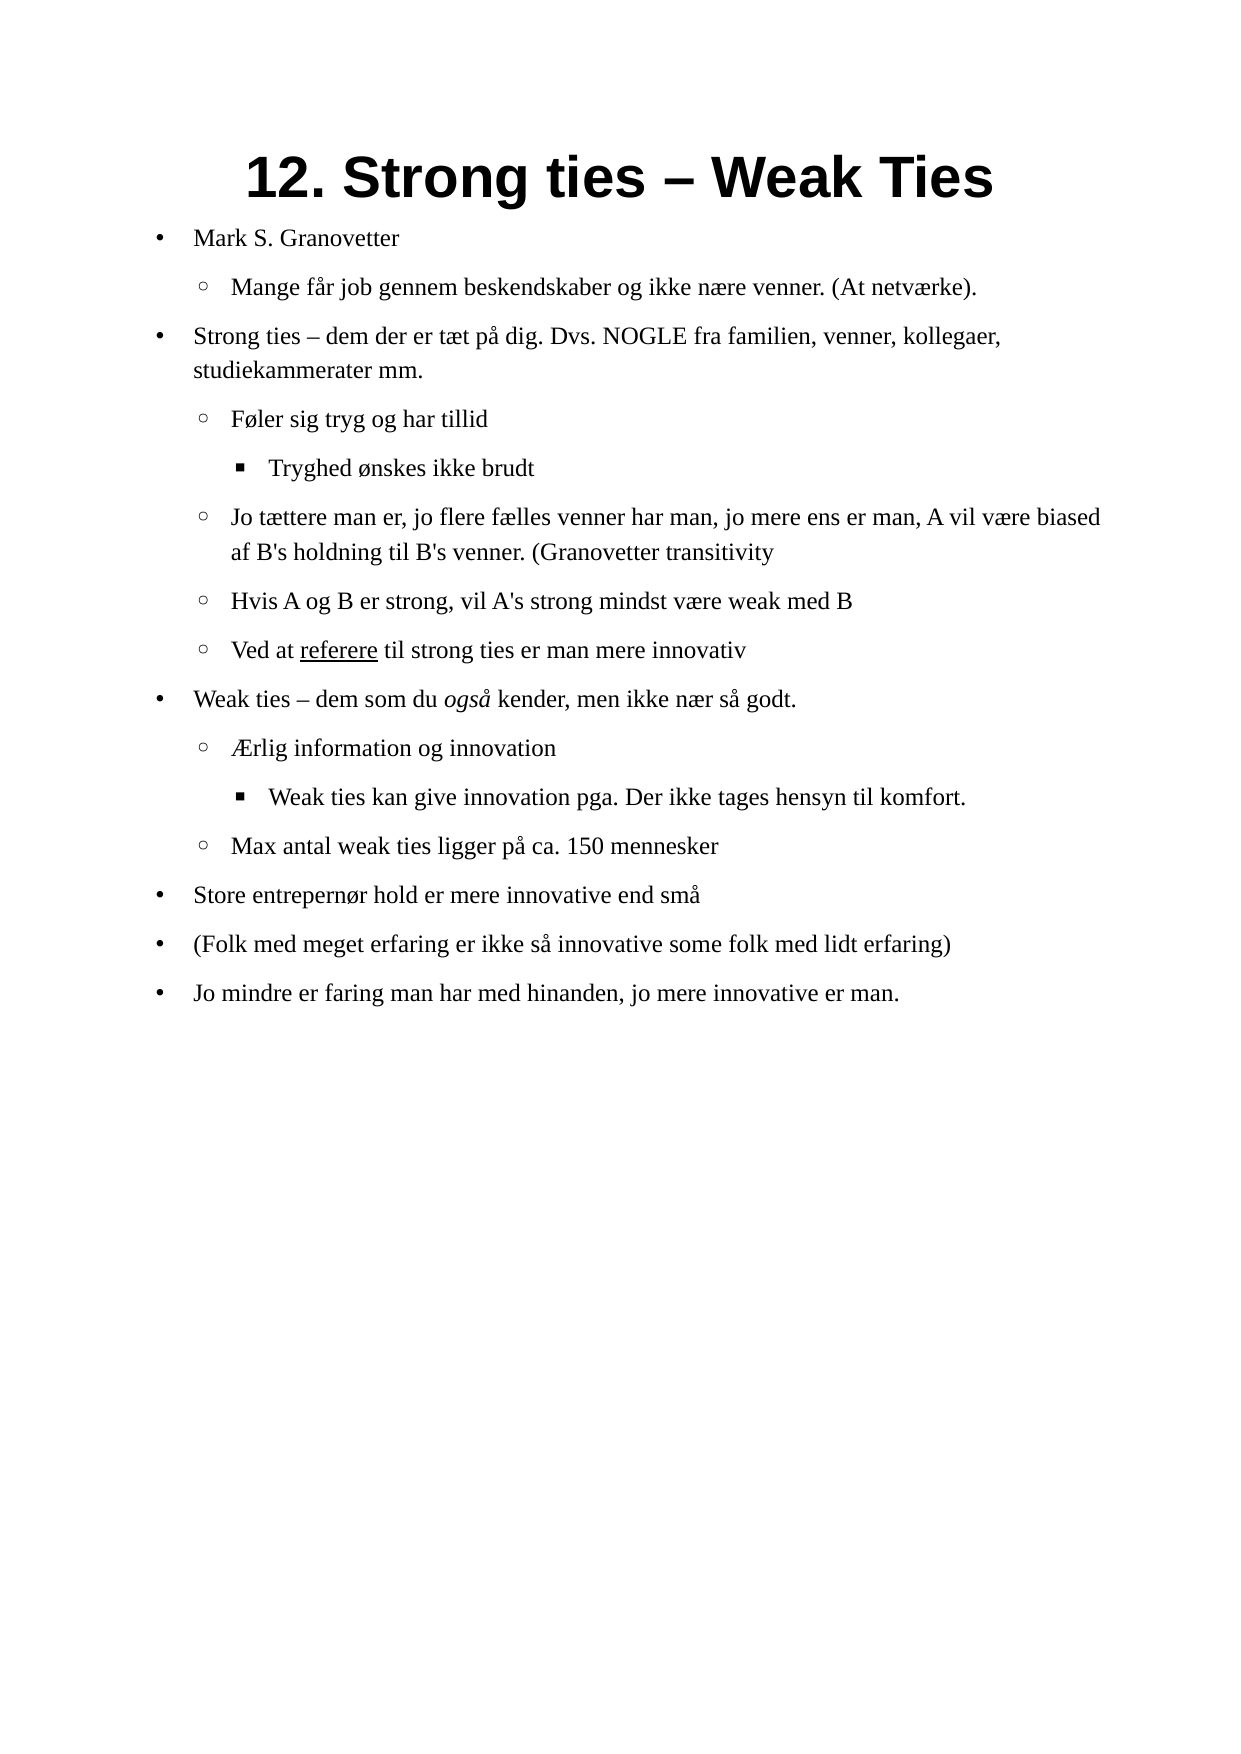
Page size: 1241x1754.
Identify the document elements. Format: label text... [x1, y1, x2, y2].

list Ved at referere til strong ties er man mere innovativ [193, 635, 1122, 664]
list Føler sig tryg og har tillid [193, 404, 1122, 433]
list Jo mindre er faring man har med hinanden, jo mere innovative er man. [156, 978, 1122, 1007]
list Store entrepernør hold er mere innovative end små [156, 880, 1122, 909]
list Ærlig information og innovation [193, 733, 1122, 762]
list Max antal weak ties ligger på ca. 150 mennesker [193, 831, 1122, 860]
list Hvis A og B er strong, vil A's strong mindst være weak med B [193, 586, 1122, 615]
list (Folk med meget erfaring er ikke så innovative some folk med lidt erfaring) [156, 929, 1122, 958]
list Weak ties kan give innovation pga. Der ikke tages hensyn til komfort. [231, 782, 1122, 811]
list Jo tættere man er, jo flere fælles venner har man, jo mere ens er man, A vil være biased af B's holdning til B's venner. (Granovetter transitivity [193, 502, 1122, 566]
title 12. Strong ties – Weak Ties [118, 143, 1122, 210]
list Strong ties – dem der er tæt på dig. Dvs. NOGLE fra familien, venner, kollegaer, studiekammerater mm. [156, 321, 1122, 384]
list Tryghed ønskes ikke brudt [231, 453, 1122, 482]
list Mark S. Granovetter [156, 223, 1122, 251]
list Weak ties – dem som du også kender, men ikke nær så godt. [156, 684, 1122, 713]
list Mange får job gennem beskendskaber og ikke nære venner. (At netværke). [193, 272, 1122, 301]
